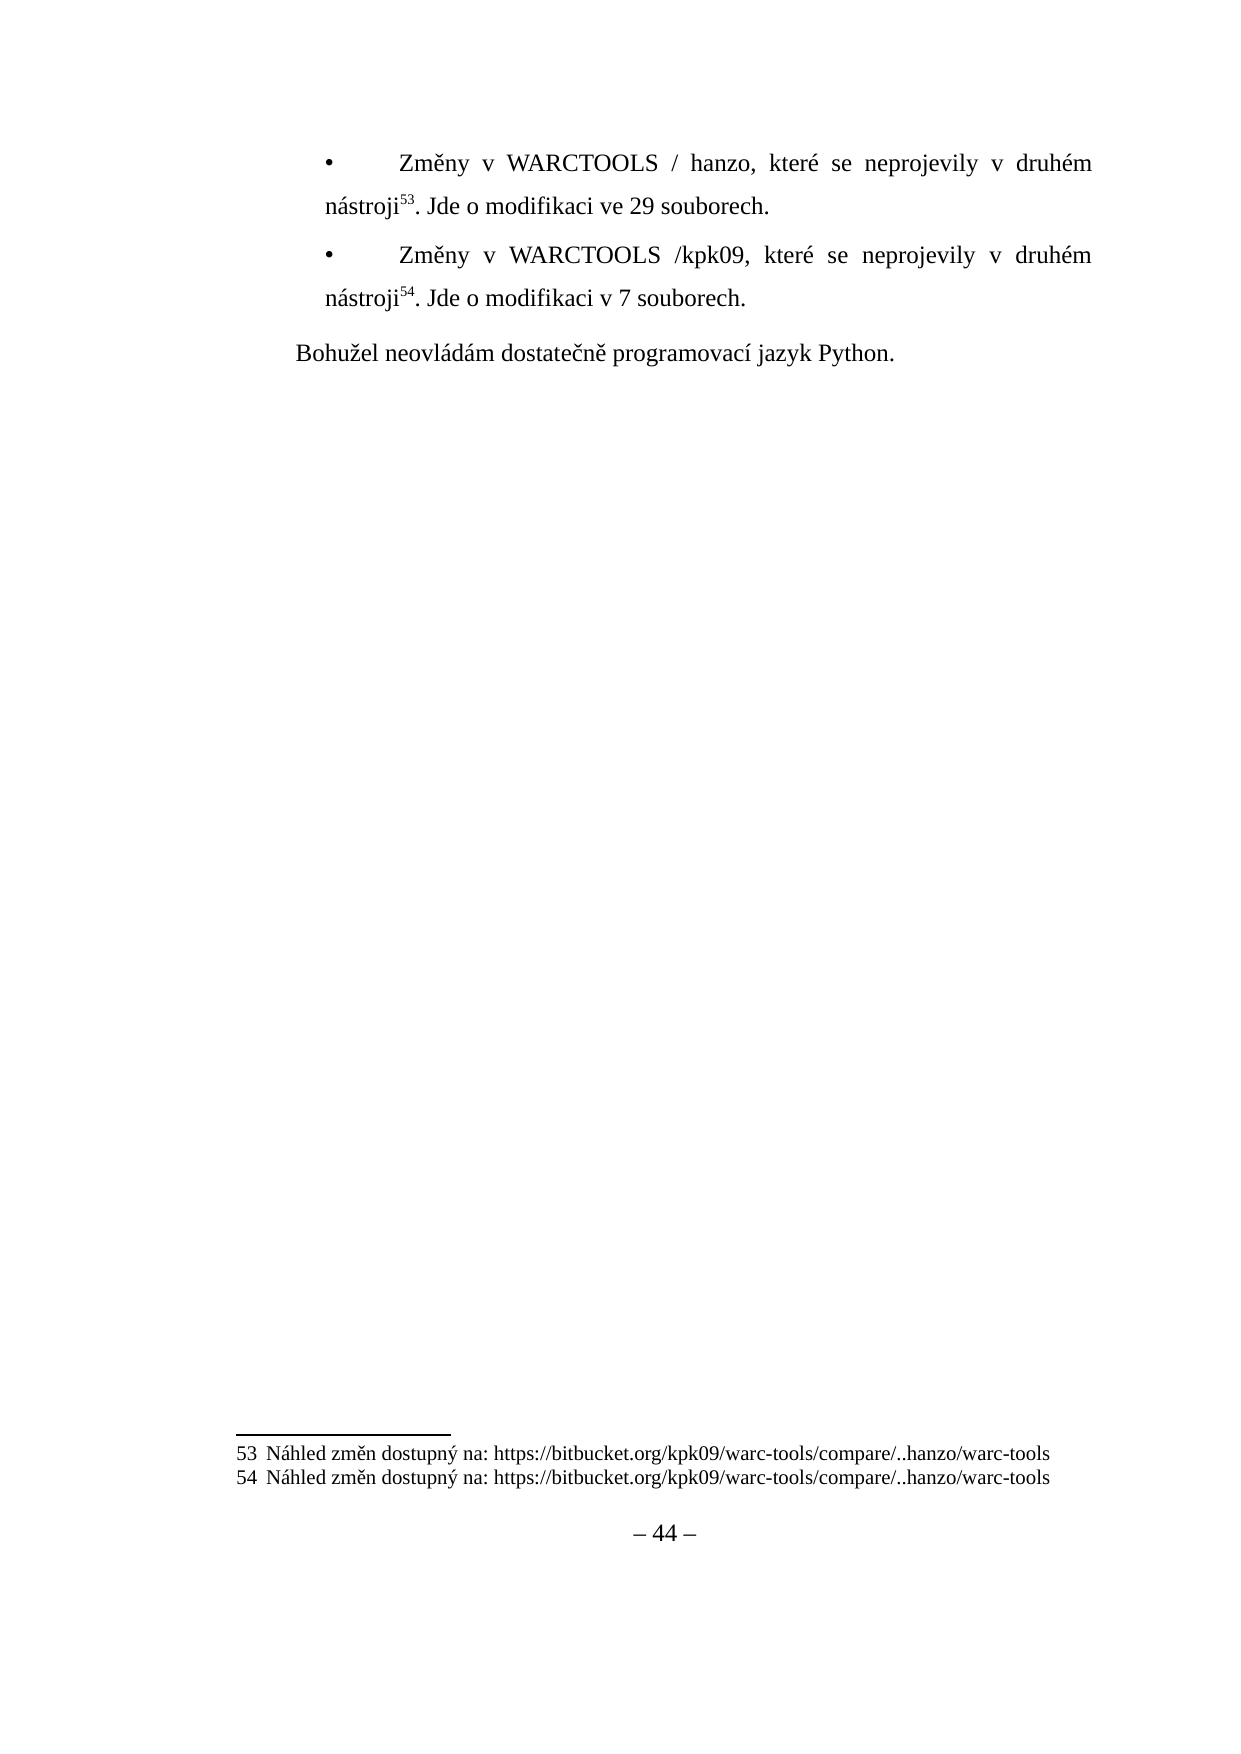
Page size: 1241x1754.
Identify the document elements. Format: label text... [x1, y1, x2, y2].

list Změny v WARCTOOLS /kpk09, které se neprojevily v druhém nástroji. Jde o modifikaci v 7 souborech. [325, 240, 1093, 312]
text Bohužel neovládám dostatečně programovací jazyk Python. [236, 338, 1093, 367]
list Náhled změn dostupný na: https://bitbucket.org/kpk09/warc-tools/compare/..hanzo/warc-tools [236, 1441, 1093, 1465]
list Změny v WARCTOOLS / hanzo, které se neprojevily v druhém nástroji. Jde o modifikaci ve 29 souborech. [325, 148, 1093, 219]
list Náhled změn dostupný na: https://bitbucket.org/kpk09/warc-tools/compare/..hanzo/warc-tools [236, 1465, 1093, 1489]
